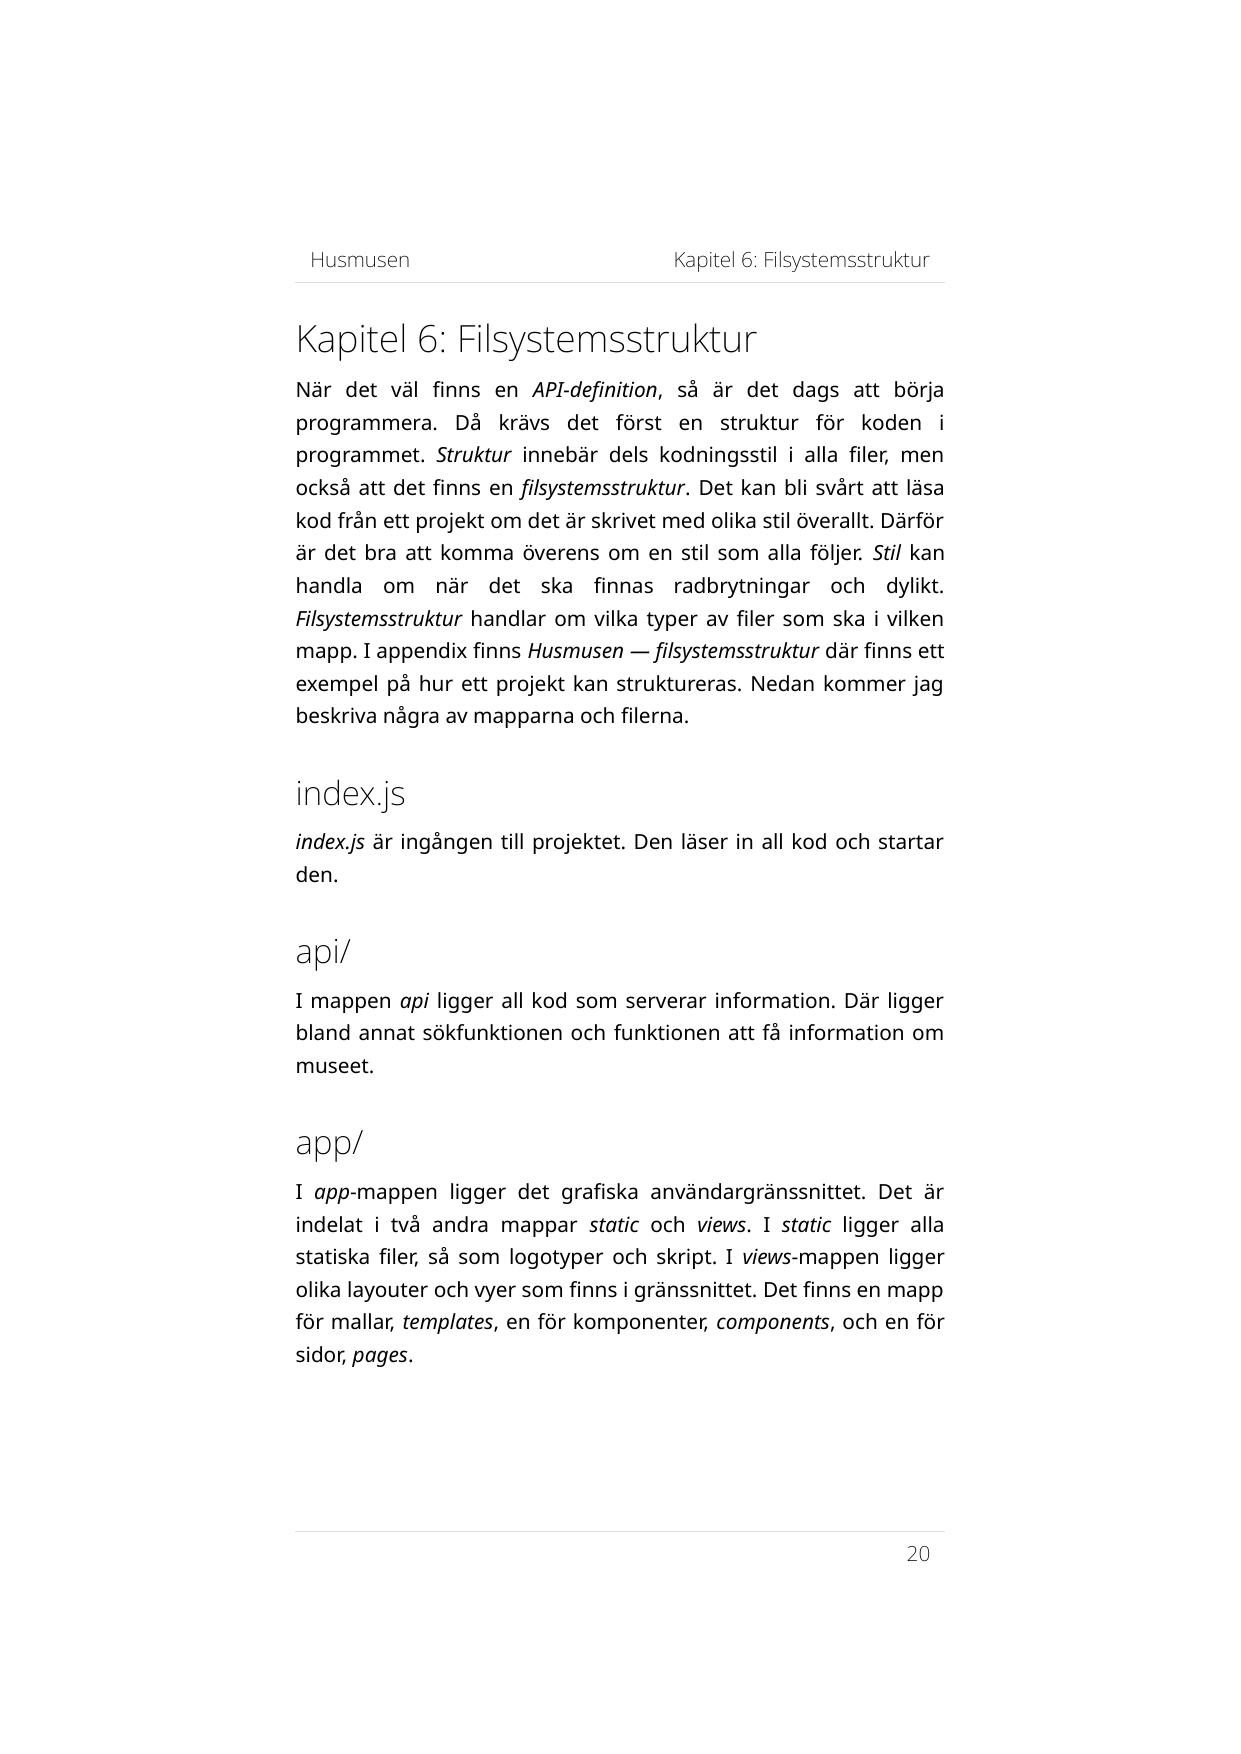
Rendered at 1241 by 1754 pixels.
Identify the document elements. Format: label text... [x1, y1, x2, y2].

subtitle index.js [295, 769, 945, 815]
text I app-mappen ligger det grafiska användargränssnittet. Det är indelat i två andra mappar static och views. I static ligger alla statiska filer, så som logotyper och skript. I views-mappen ligger olika layouter och vyer som finns i gränssnittet. Det finns en mapp för mallar, templates, en för komponenter, components, och en för sidor, pages. [295, 1177, 945, 1368]
subtitle app/ [295, 1119, 945, 1164]
text I mappen api ligger all kod som serverar information. Där ligger bland annat sökfunktionen och funktionen att få information om museet. [295, 986, 945, 1079]
text När det väl finns en API-definition, så är det dags att börja programmera. Då krävs det först en struktur för koden i programmet. Struktur innebär dels kodningsstil i alla filer, men också att det finns en filsystemsstruktur. Det kan bli svårt att läsa kod från ett projekt om det är skrivet med olika stil överallt. Därför är det bra att komma överens om en stil som alla följer. Stil kan handla om när det ska finnas radbrytningar och dylikt. Filsystemsstruktur handlar om vilka typer av filer som ska i vilken mapp. I appendix finns Husmusen — filsystemsstruktur där finns ett exempel på hur ett projekt kan struktureras. Nedan kommer jag beskriva några av mapparna och filerna. [295, 375, 945, 730]
subtitle Kapitel 6: Filsystemsstruktur [295, 312, 945, 363]
subtitle api/ [295, 928, 945, 973]
text index.js är ingången till projektet. Den läser in all kod och startar den. [295, 827, 945, 888]
